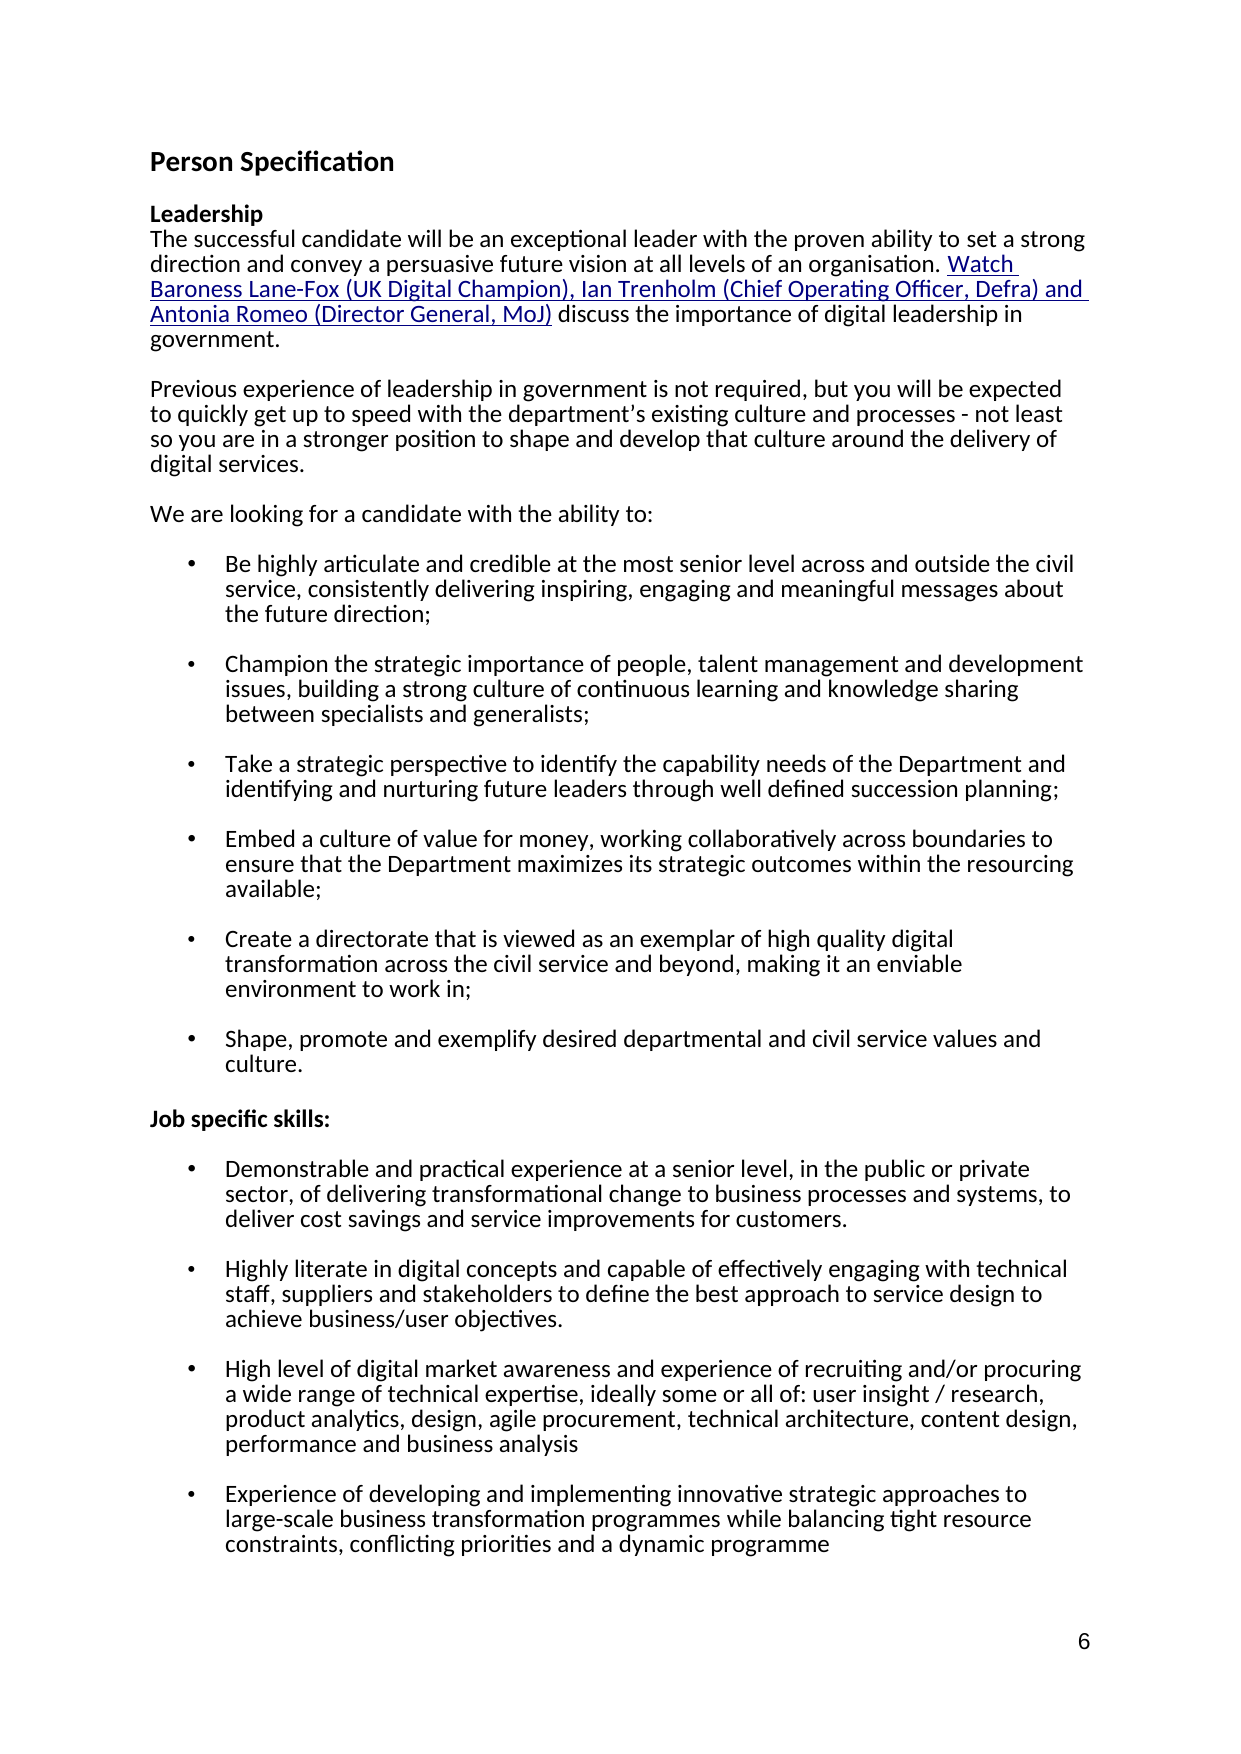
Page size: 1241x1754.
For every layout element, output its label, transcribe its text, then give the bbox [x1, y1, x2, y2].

list Take a strategic perspective to identify the capability needs of the Department and identifying and nurturing future leaders through well defined succession planning; [187, 754, 1090, 804]
text Person Specification [150, 150, 1090, 179]
text Job specific skills: [150, 1108, 1090, 1133]
list Be highly articulate and credible at the most senior level across and outside the civil service, consistently delivering inspiring, engaging and meaningful messages about the future direction; [187, 554, 1090, 629]
list Create a directorate that is viewed as an exemplar of high quality digital transformation across the civil service and beyond, making it an enviable environment to work in; [187, 929, 1090, 1004]
list Champion the strategic importance of people, talent management and development issues, building a strong culture of continuous learning and knowledge sharing between specialists and generalists; [187, 654, 1090, 729]
list High level of digital market awareness and experience of recruiting and/or procuring a wide range of technical expertise, ideally some or all of: user insight / research, product analytics, design, agile procurement, technical architecture, content design, performance and business analysis [187, 1358, 1090, 1458]
text The successful candidate will be an exceptional leader with the proven ability to set a strong direction and convey a persuasive future vision at all levels of an organisation. Watch Baroness Lane-Fox (UK Digital Champion), Ian Trenholm (Chief Operating Officer, Defra) and Antonia Romeo (Director General, MoJ) discuss the importance of digital leadership in government. [150, 229, 1090, 354]
list Demonstrable and practical experience at a senior level, in the public or private sector, of delivering transformational change to business processes and systems, to deliver cost savings and service improvements for customers. [187, 1158, 1090, 1233]
text Previous experience of leadership in government is not required, but you will be expected to quickly get up to speed with the department’s existing culture and processes - not least so you are in a stronger position to shape and develop that culture around the delivery of digital services. [150, 379, 1090, 479]
text Leadership [150, 204, 1090, 229]
list Shape, promote and exemplify desired departmental and civil service values and culture. [187, 1029, 1090, 1079]
list Embed a culture of value for money, working collaboratively across boundaries to ensure that the Department maximizes its strategic outcomes within the resourcing available; [187, 829, 1090, 904]
list Highly literate in digital concepts and capable of effectively engaging with technical staff, suppliers and stakeholders to define the best approach to service design to achieve business/user objectives. [187, 1258, 1090, 1333]
text We are looking for a candidate with the ability to: [150, 504, 1090, 529]
list Experience of developing and implementing innovative strategic approaches to large-scale business transformation programmes while balancing tight resource constraints, conflicting priorities and a dynamic programme [187, 1483, 1090, 1558]
